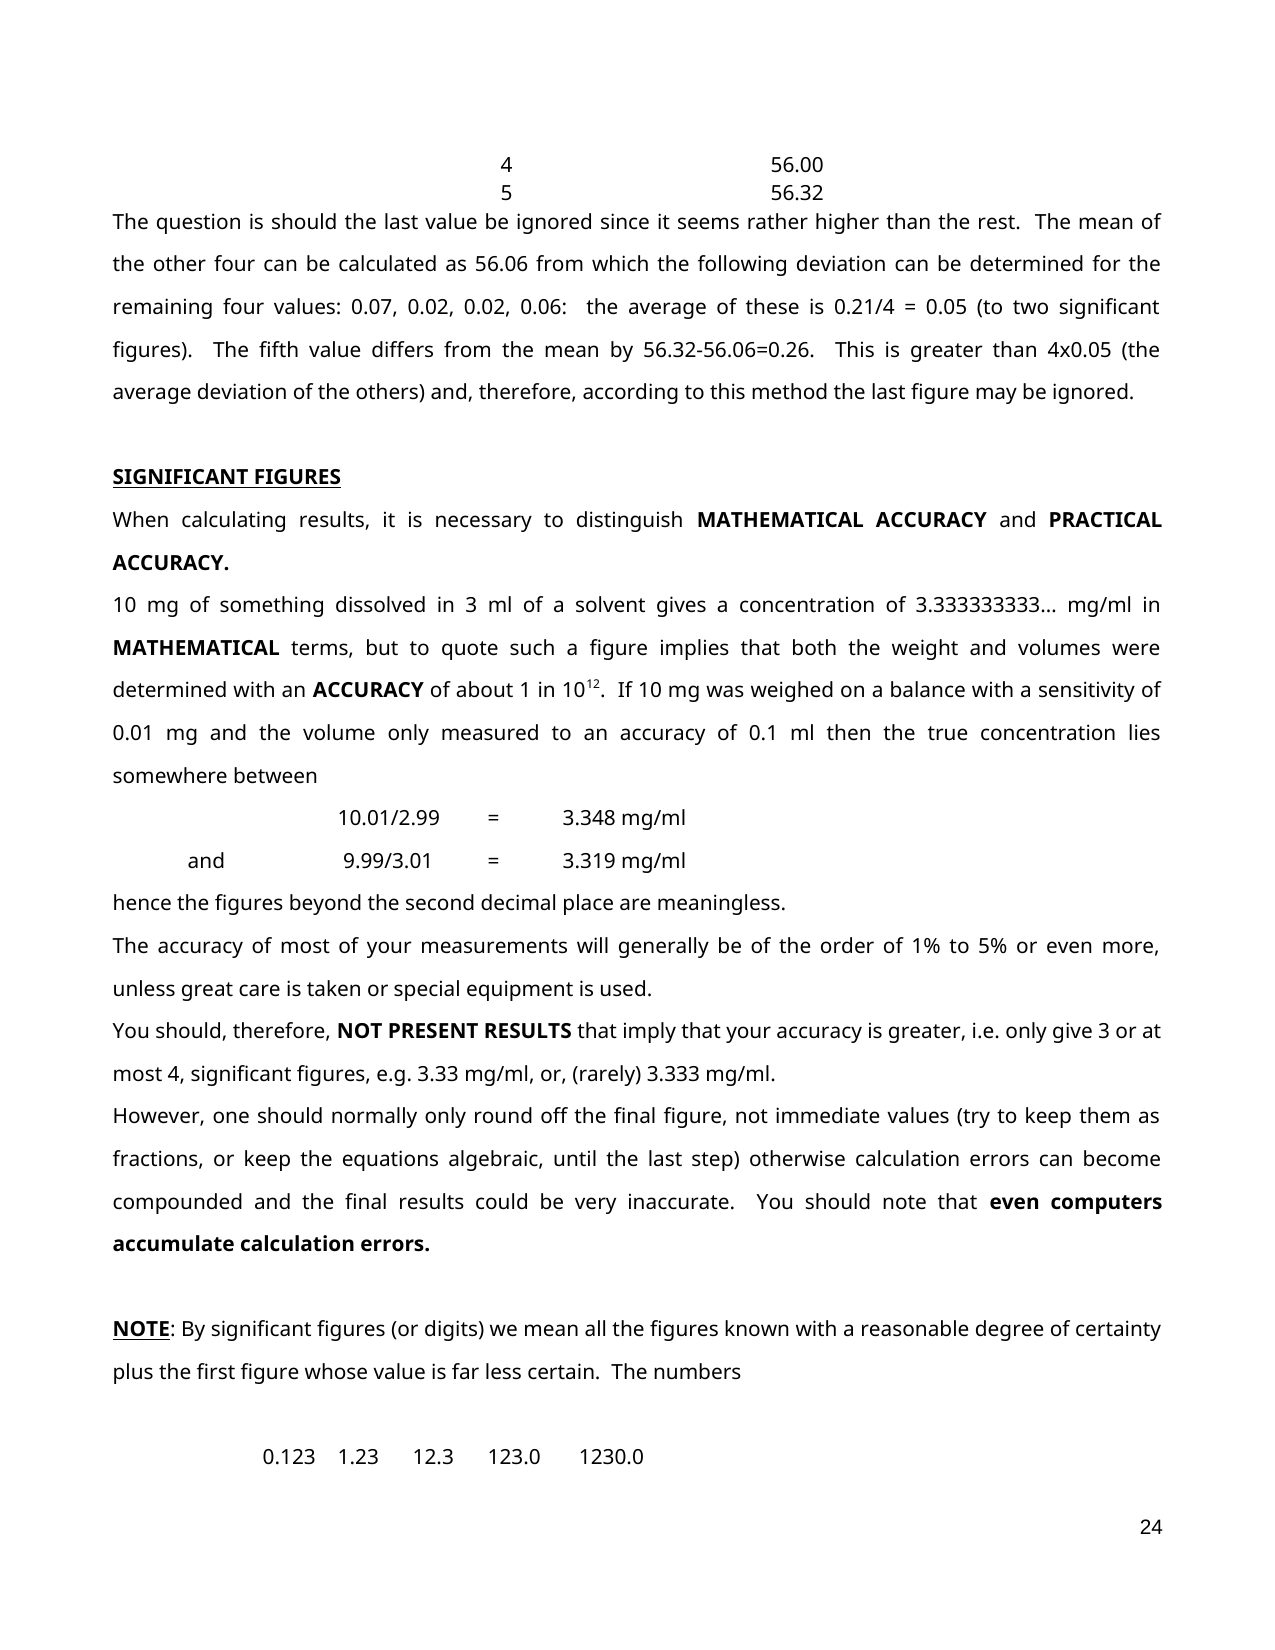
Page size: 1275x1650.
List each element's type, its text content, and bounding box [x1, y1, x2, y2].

table_cell 5 [338, 179, 675, 207]
text The question is should the last value be ignored since it seems rather higher than the rest. The mean of the other four can be calculated as 56.06 from which the following deviation can be determined for the remaining four values: 0.07, 0.02, 0.02, 0.06: the average of these is 0.21/4 = 0.05 (to two significant figures). The fifth value differs from the mean by 56.32-56.06=0.26. This is greater than 4x0.05 (the average deviation of the others) and, therefore, according to this method the last figure may be ignored. [112, 207, 1162, 406]
text hence the figures beyond the second decimal place are meaningless. [112, 888, 1162, 917]
table_cell 4 [338, 150, 675, 178]
text You should, therefore, NOT PRESENT RESULTS that imply that your accuracy is greater, i.e. only give 3 or at most 4, significant figures, e.g. 3.33 mg/ml, or, (rarely) 3.333 mg/ml. [112, 1016, 1162, 1087]
table_cell 56.00 [675, 150, 919, 178]
text However, one should normally only round off the final figure, not immediate values (try to keep them as fractions, or keep the equations algebraic, until the last step) otherwise calculation errors can become compounded and the final results could be very inaccurate. You should note that even computers accumulate calculation errors. [112, 1102, 1162, 1258]
text SIGNIFICANT FIGURES [112, 462, 1162, 491]
text 10.01/2.99 = 3.348 mg/ml [112, 803, 1162, 832]
text and 9.99/3.01 = 3.319 mg/ml [112, 846, 1162, 874]
text 10 mg of something dissolved in 3 ml of a solvent gives a concentration of 3.333333333… mg/ml in MATHEMATICAL terms, but to quote such a figure implies that both the weight and volumes were determined with an ACCURACY of about 1 in 1012. If 10 mg was weighed on a balance with a sensitivity of 0.01 mg and the volume only measured to an accuracy of 0.1 ml then the true concentration lies somewhere between [112, 590, 1162, 789]
text 0.123 1.23 12.3 123.0 1230.0 [112, 1442, 1162, 1471]
table_cell 56.32 [675, 179, 919, 207]
text The accuracy of most of your measurements will generally be of the order of 1% to 5% or even more, unless great care is taken or special equipment is used. [112, 931, 1162, 1002]
text NOTE: By significant figures (or digits) we mean all the figures known with a reasonable degree of certainty plus the first figure whose value is far less certain. The numbers [112, 1314, 1162, 1386]
text When calculating results, it is necessary to distinguish MATHEMATICAL ACCURACY and PRACTICAL ACCURACY. [112, 505, 1162, 576]
